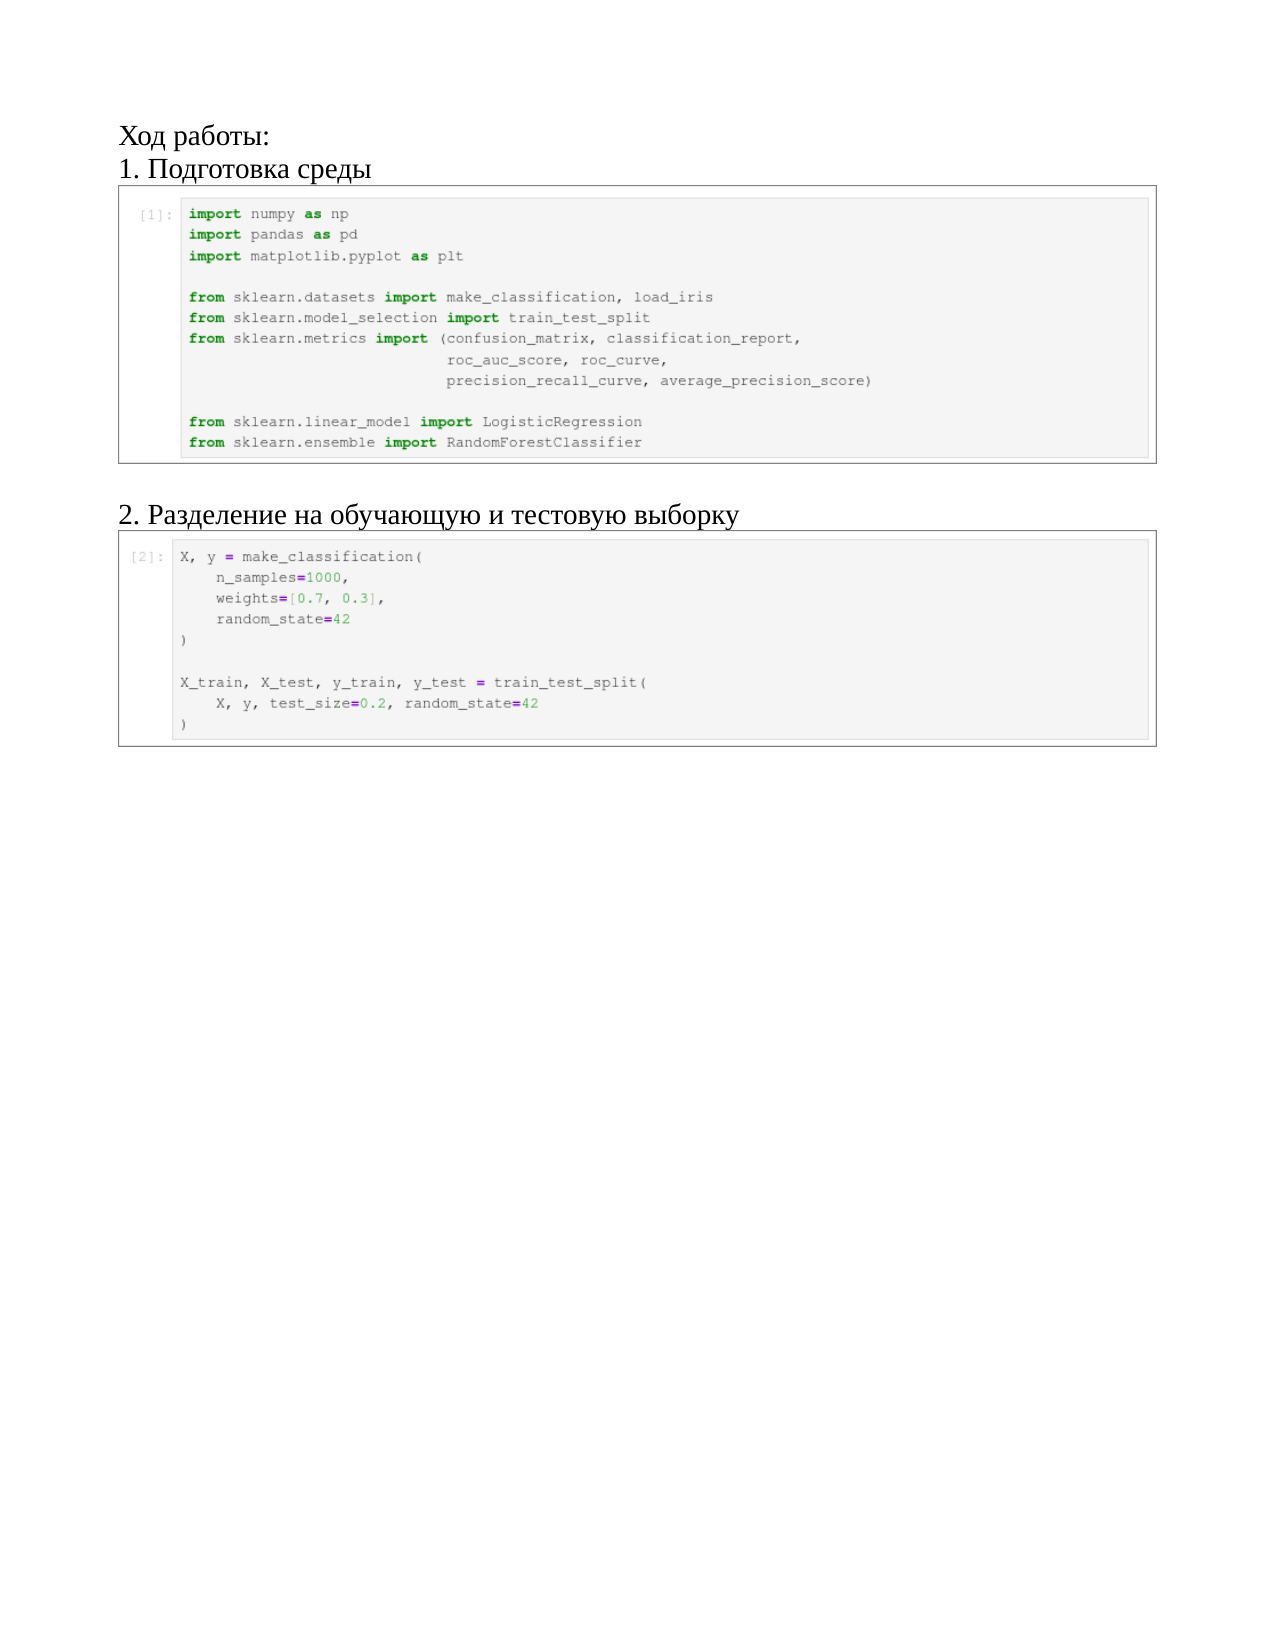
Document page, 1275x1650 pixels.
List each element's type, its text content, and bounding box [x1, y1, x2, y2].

picture [118, 530, 1157, 747]
text Ход работы: [118, 118, 1157, 152]
picture [118, 185, 1157, 464]
text 2. Разделение на обучающую и тестовую выборку [118, 497, 1157, 530]
text 1. Подготовка среды [118, 152, 1157, 185]
